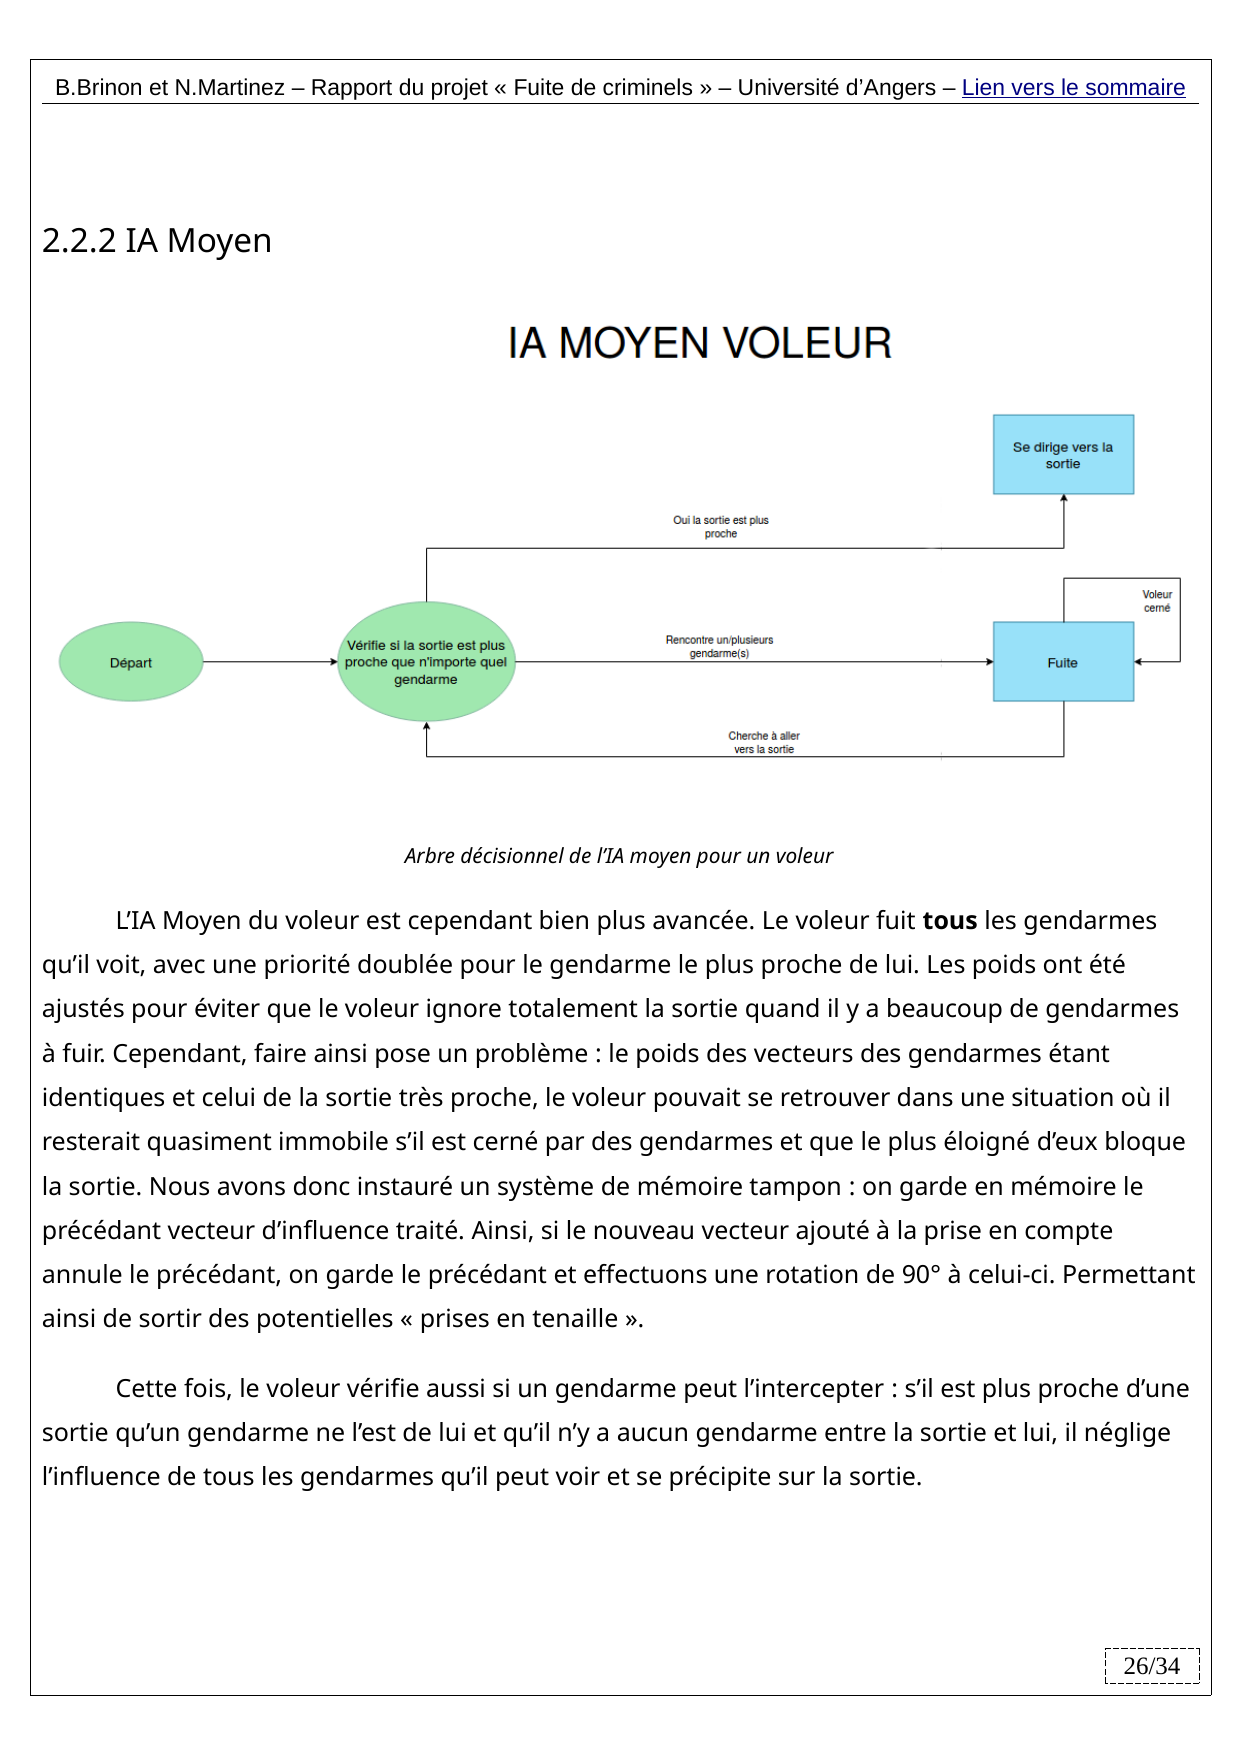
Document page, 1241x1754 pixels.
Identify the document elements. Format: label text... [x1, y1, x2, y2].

text Arbre décisionnel de l’IA moyen pour un voleur [42, 841, 1199, 869]
text Cette fois, le voleur vérifie aussi si un gendarme peut l’intercepter : s’il est plus proche d’une sortie qu’un gendarme ne l’est de lui et qu’il n’y a aucun gendarme entre la sortie et lui, il néglige l’influence de tous les gendarmes qu’il peut voir et se précipite sur la sortie. [42, 1370, 1199, 1493]
text L’IA Moyen du voleur est cependant bien plus avancée. Le voleur fuit tous les gendarmes qu’il voit, avec une priorité doublée pour le gendarme le plus proche de lui. Les poids ont été ajustés pour éviter que le voleur ignore totalement la sortie quand il y a beaucoup de gendarmes à fuir. Cependant, faire ainsi pose un problème : le poids des vecteurs des gendarmes étant identiques et celui de la sortie très proche, le voleur pouvait se retrouver dans une situation où il resterait quasiment immobile s’il est cerné par des gendarmes et que le plus éloigné d’eux bloque la sortie. Nous avons donc instauré un système de mémoire tampon : on garde en mémoire le précédant vecteur d’influence traité. Ainsi, si le nouveau vecteur ajouté à la prise en compte annule le précédant, on garde le précédant et effectuons une rotation de 90° à celui-ci. Permettant ainsi de sortir des potentielles « prises en tenaille ». [42, 903, 1199, 1335]
text 2.2.2 IA Moyen [42, 217, 1199, 262]
picture [41, 300, 1203, 803]
